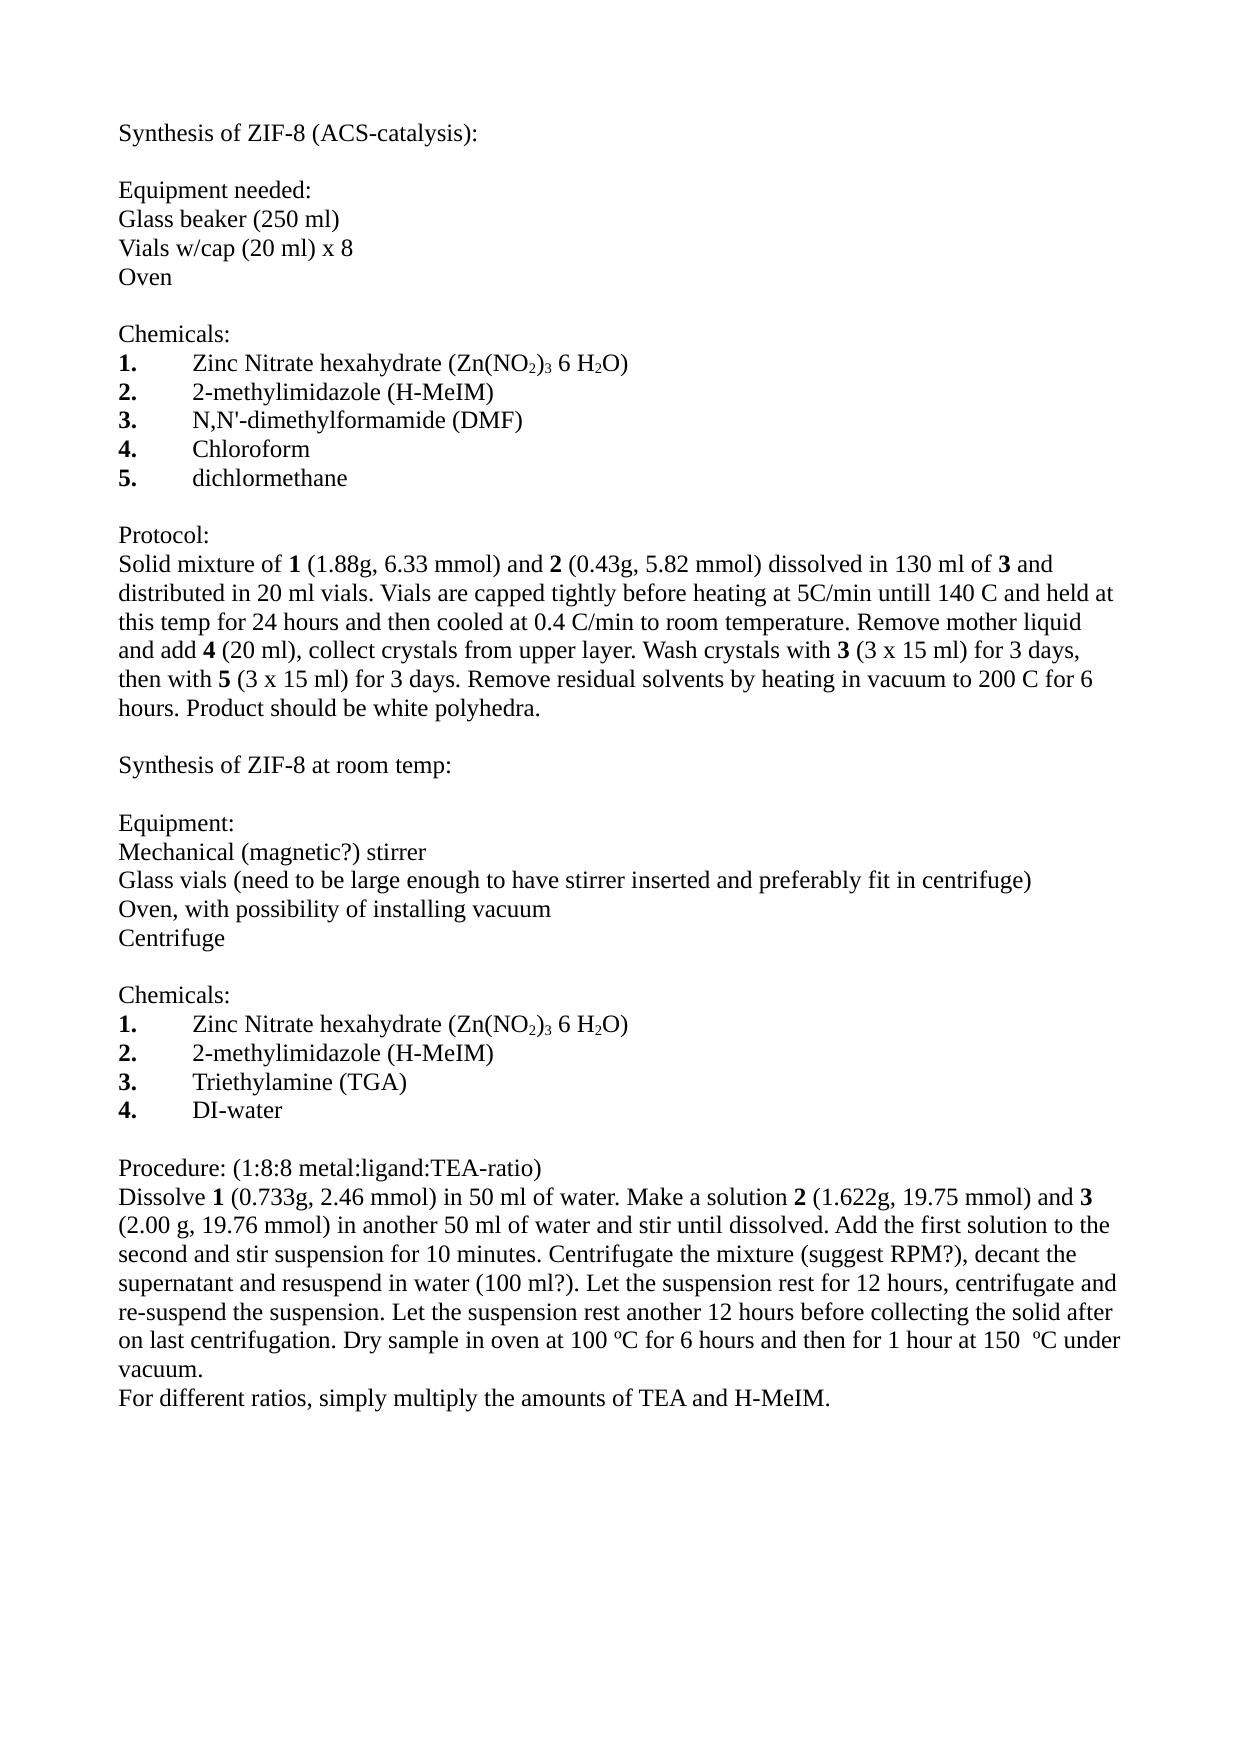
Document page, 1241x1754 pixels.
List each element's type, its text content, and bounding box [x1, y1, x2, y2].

text Chemicals: [118, 981, 1122, 1009]
text 4. DI-water [118, 1096, 1122, 1124]
text Protocol: [118, 521, 1122, 549]
text 1. Zinc Nitrate hexahydrate (Zn(NO2)3 6 H2O) [118, 1009, 1122, 1038]
text Equipment: [118, 808, 1122, 837]
text Synthesis of ZIF-8 at room temp: [118, 751, 1122, 779]
text Equipment needed: [118, 176, 1122, 204]
text Mechanical (magnetic?) stirrer [118, 837, 1122, 866]
text For different ratios, simply multiply the amounts of TEA and H-MeIM. [118, 1383, 1122, 1412]
text Solid mixture of 1 (1.88g, 6.33 mmol) and 2 (0.43g, 5.82 mmol) dissolved in 130 ml of 3 and distributed in 20 ml vials. Vials are capped tightly before heating at 5C/min untill 140 C and held at this temp for 24 hours and then cooled at 0.4 C/min to room temperature. Remove mother liquid and add 4 (20 ml), collect crystals from upper layer. Wash crystals with 3 (3 x 15 ml) for 3 days, then with 5 (3 x 15 ml) for 3 days. Remove residual solvents by heating in vacuum to 200 C for 6 hours. Product should be white polyhedra. [118, 549, 1122, 722]
text Synthesis of ZIF-8 (ACS-catalysis): [118, 118, 1122, 147]
text Oven [118, 262, 1122, 291]
text 3. N,N'-dimethylformamide (DMF) [118, 406, 1122, 434]
text Centrifuge [118, 923, 1122, 952]
text Dissolve 1 (0.733g, 2.46 mmol) in 50 ml of water. Make a solution 2 (1.622g, 19.75 mmol) and 3 (2.00 g, 19.76 mmol) in another 50 ml of water and stir until dissolved. Add the first solution to the second and stir suspension for 10 minutes. Centrifugate the mixture (suggest RPM?), decant the supernatant and resuspend in water (100 ml?). Let the suspension rest for 12 hours, centrifugate and re-suspend the suspension. Let the suspension rest another 12 hours before collecting the solid after on last centrifugation. Dry sample in oven at 100 ºC for 6 hours and then for 1 hour at 150 ºC under vacuum. [118, 1182, 1122, 1383]
text Oven, with possibility of installing vacuum [118, 894, 1122, 923]
text Procedure: (1:8:8 metal:ligand:TEA-ratio) [118, 1153, 1122, 1182]
text 5. dichlormethane [118, 463, 1122, 492]
text 2. 2-methylimidazole (H-MeIM) [118, 1038, 1122, 1067]
text Chemicals: [118, 319, 1122, 348]
text Glass beaker (250 ml) [118, 204, 1122, 233]
text 3. Triethylamine (TGA) [118, 1067, 1122, 1096]
text Glass vials (need to be large enough to have stirrer inserted and preferably fit in centrifuge) [118, 866, 1122, 894]
text 4. Chloroform [118, 434, 1122, 463]
text Vials w/cap (20 ml) x 8 [118, 233, 1122, 262]
text 1. Zinc Nitrate hexahydrate (Zn(NO2)3 6 H2O) [118, 348, 1122, 377]
text 2. 2-methylimidazole (H-MeIM) [118, 377, 1122, 406]
